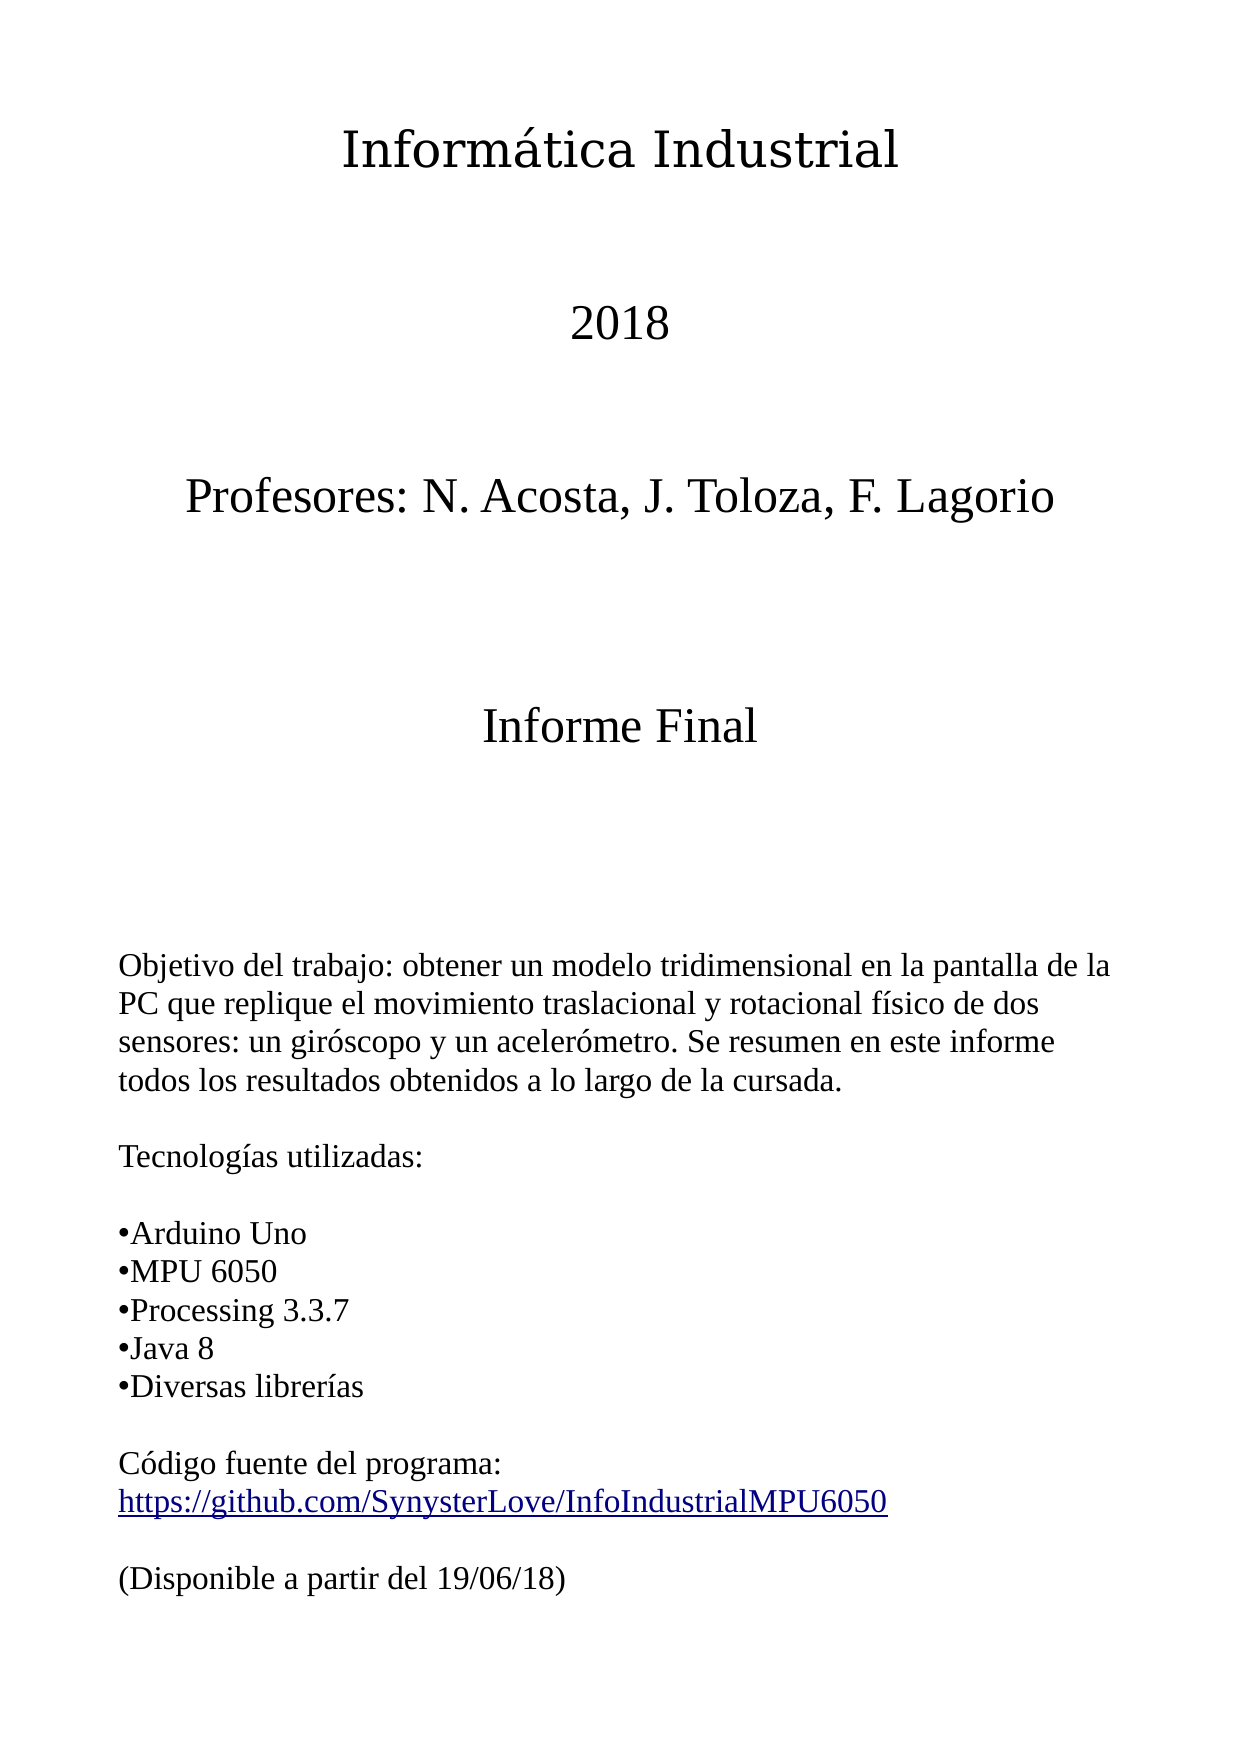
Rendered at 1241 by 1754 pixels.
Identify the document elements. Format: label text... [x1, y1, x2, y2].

text Informática Industrial [118, 118, 1122, 178]
text Objetivo del trabajo: obtener un modelo tridimensional en la pantalla de la PC que replique el movimiento traslacional y rotacional físico de dos sensores: un giróscopo y un acelerómetro. Se resumen en este informe todos los resultados obtenidos a lo largo de la cursada. [118, 945, 1122, 1098]
text Código fuente del programa: [118, 1443, 1122, 1481]
text (Disponible a partir del 19/06/18) [118, 1558, 1122, 1596]
text Informe Final [118, 696, 1122, 753]
list MPU 6050 [118, 1251, 1122, 1290]
text Tecnologías utilizadas: [118, 1136, 1122, 1175]
text 2018 [118, 293, 1122, 351]
list Processing 3.3.7 [118, 1290, 1122, 1328]
text https://github.com/SynysterLove/InfoIndustrialMPU6050 [118, 1481, 1122, 1520]
list Java 8 [118, 1328, 1122, 1366]
text Profesores: N. Acosta, J. Toloza, F. Lagorio [118, 466, 1122, 523]
list Diversas librerías [118, 1366, 1122, 1405]
list Arduino Uno [118, 1213, 1122, 1251]
